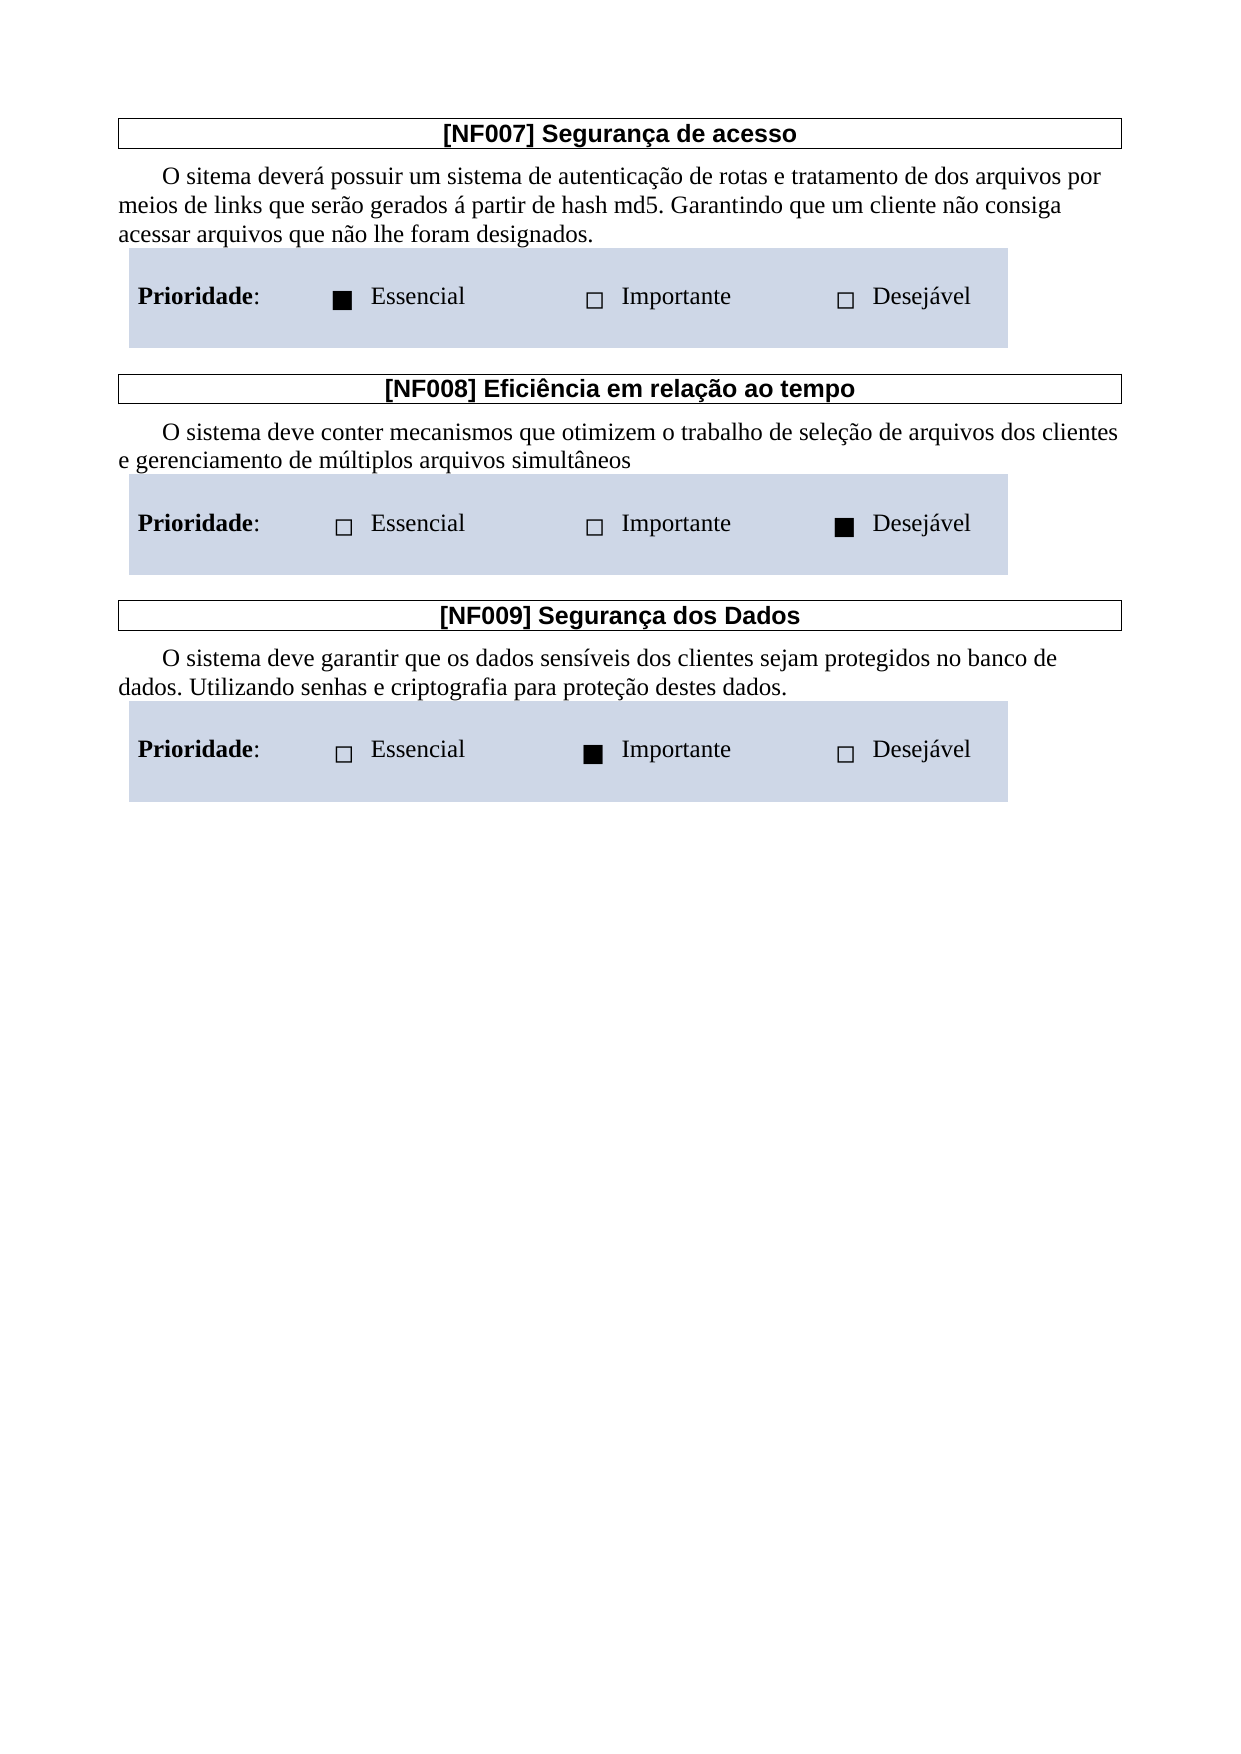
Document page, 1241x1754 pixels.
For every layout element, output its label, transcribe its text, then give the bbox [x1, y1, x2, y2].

table_header Desejável [864, 248, 1008, 348]
table_header Importante [613, 701, 820, 802]
table_header Desejável [864, 701, 1008, 802]
table_header ■ [569, 701, 613, 802]
text O sistema deve conter mecanismos que otimizem o trabalho de seleção de arquivos dos clientes e gerenciamento de múltiplos arquivos simultâneos [118, 417, 1122, 474]
table_header Essencial [362, 701, 569, 802]
subtitle [NF007] Segurança de acesso [119, 119, 1121, 148]
table_header ◻ [569, 474, 613, 575]
table_header Prioridade: [129, 248, 318, 348]
table_header Importante [613, 248, 820, 348]
table_header Essencial [362, 248, 569, 348]
table_header ◻ [318, 474, 362, 575]
table_header ◻ [820, 248, 864, 348]
text O sistema deve garantir que os dados sensíveis dos clientes sejam protegidos no banco de dados. Utilizando senhas e criptografia para proteção destes dados. [118, 643, 1122, 701]
table_header ◻ [318, 701, 362, 802]
table_header ◻ [820, 701, 864, 802]
table_header ◻ [569, 248, 613, 348]
table_header Importante [613, 474, 820, 575]
table_header ■ [820, 474, 864, 575]
table_header ■ [318, 248, 362, 348]
table_header Prioridade: [129, 474, 318, 575]
table_header Prioridade: [129, 701, 318, 802]
table_header Desejável [864, 474, 1008, 575]
subtitle [NF008] Eficiência em relação ao tempo [119, 375, 1121, 403]
subtitle [NF009] Segurança dos Dados [119, 601, 1121, 630]
text O sitema deverá possuir um sistema de autenticação de rotas e tratamento de dos arquivos por meios de links que serão gerados á partir de hash md5. Garantindo que um cliente não consiga acessar arquivos que não lhe foram designados. [118, 161, 1122, 248]
table_header Essencial [362, 474, 569, 575]
